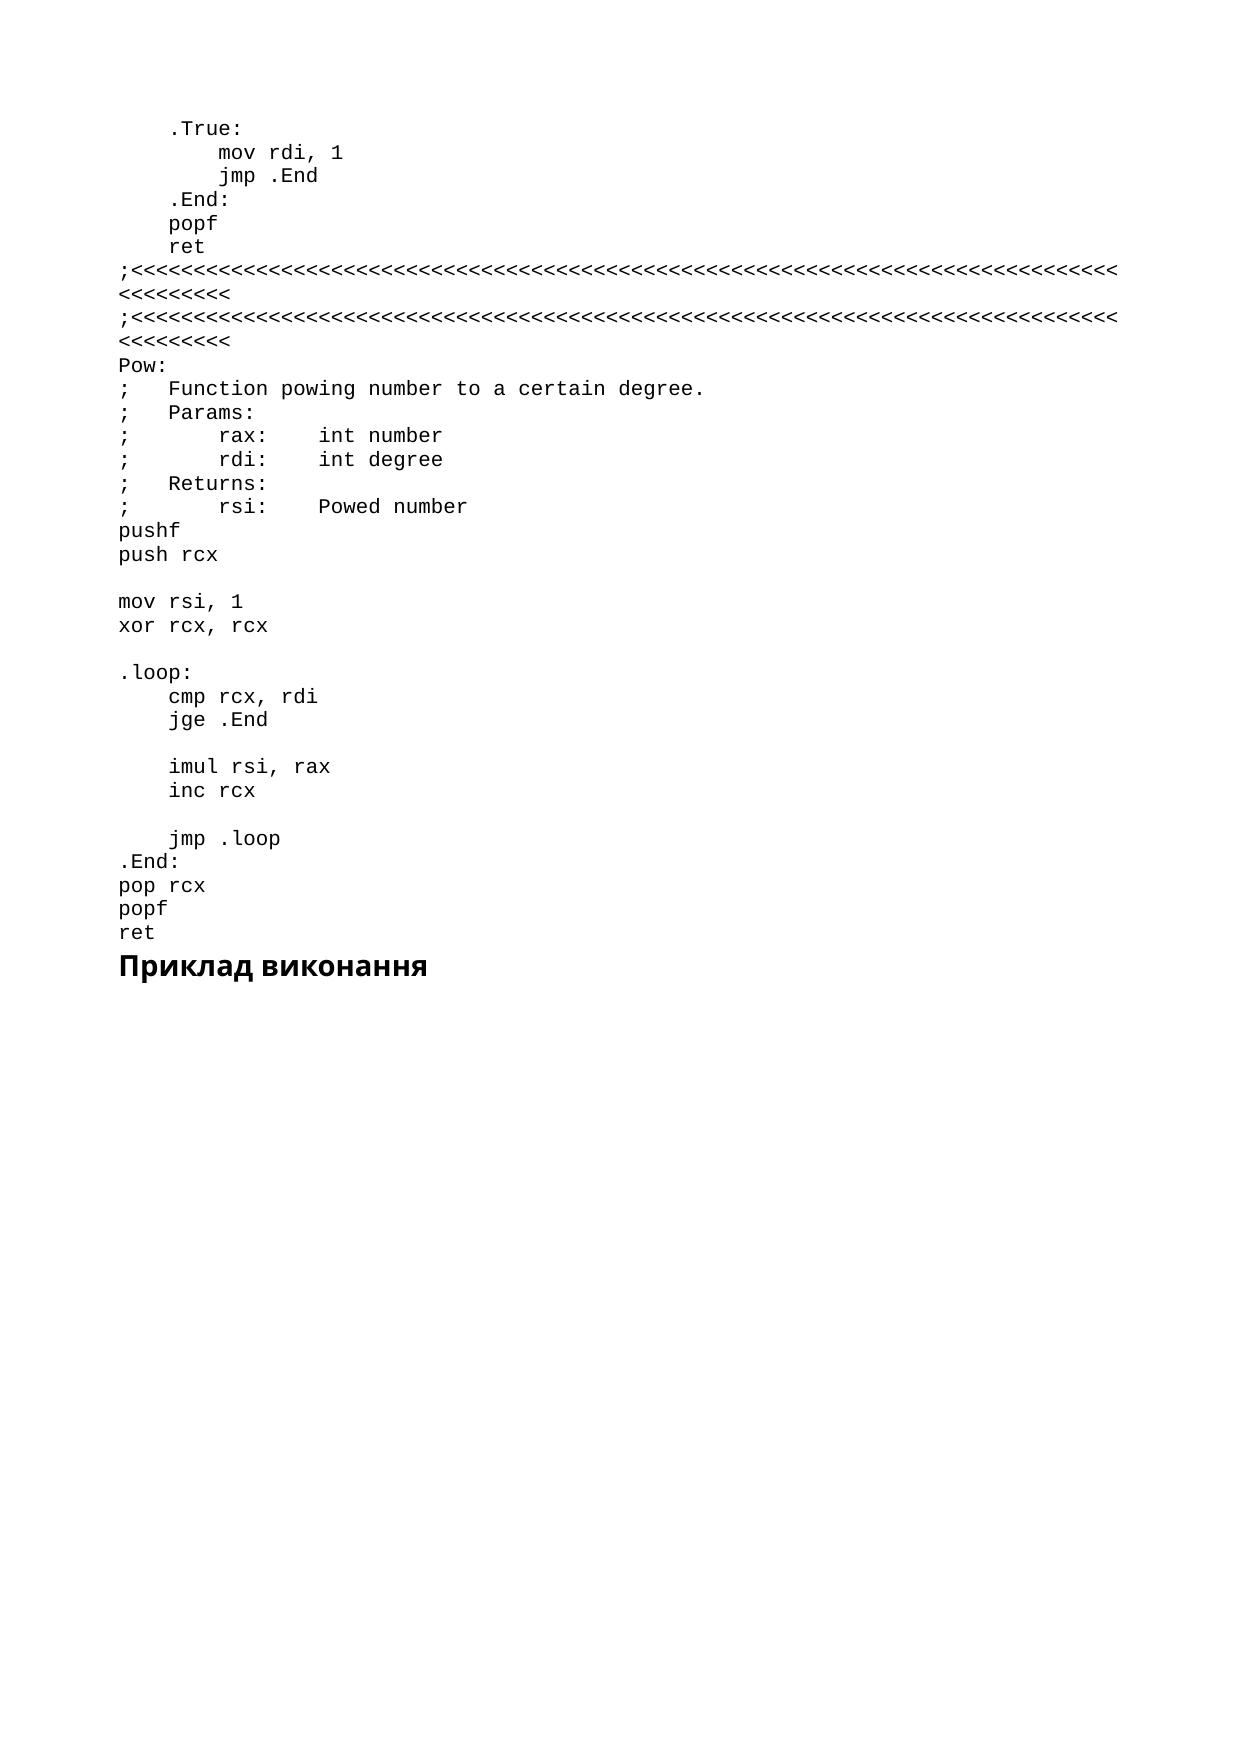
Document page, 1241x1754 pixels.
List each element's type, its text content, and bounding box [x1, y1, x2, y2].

text Pow: [118, 354, 1122, 378]
text ; Function powing number to a certain degree. [118, 378, 1122, 402]
text ;<<<<<<<<<<<<<<<<<<<<<<<<<<<<<<<<<<<<<<<<<<<<<<<<<<<<<<<<<<<<<<<<<<<<<<<<<<<<<<<<<<<<<<<< [118, 307, 1122, 354]
text ret [118, 922, 1122, 946]
text .End: [118, 851, 1122, 875]
text push rcx [118, 544, 1122, 567]
text popf [118, 213, 1122, 236]
text ; Returns: [118, 473, 1122, 496]
text imul rsi, rax [118, 757, 1122, 780]
subtitle Приклад виконання [118, 946, 1122, 985]
text popf [118, 898, 1122, 922]
text jmp .loop [118, 827, 1122, 851]
text mov rdi, 1 [118, 142, 1122, 165]
text pushf [118, 520, 1122, 544]
text mov rsi, 1 [118, 591, 1122, 615]
text jmp .End [118, 165, 1122, 189]
text pop rcx [118, 875, 1122, 898]
text cmp rcx, rdi [118, 686, 1122, 709]
text ret [118, 236, 1122, 260]
text ;<<<<<<<<<<<<<<<<<<<<<<<<<<<<<<<<<<<<<<<<<<<<<<<<<<<<<<<<<<<<<<<<<<<<<<<<<<<<<<<<<<<<<<<< [118, 260, 1122, 307]
text ; rsi: Powed number [118, 496, 1122, 520]
text inc rcx [118, 780, 1122, 804]
text xor rcx, rcx [118, 615, 1122, 638]
text .loop: [118, 662, 1122, 686]
text .True: [118, 118, 1122, 142]
text ; rax: int number [118, 426, 1122, 449]
text .End: [118, 189, 1122, 213]
text jge .End [118, 709, 1122, 733]
text ; rdi: int degree [118, 449, 1122, 473]
text ; Params: [118, 402, 1122, 426]
